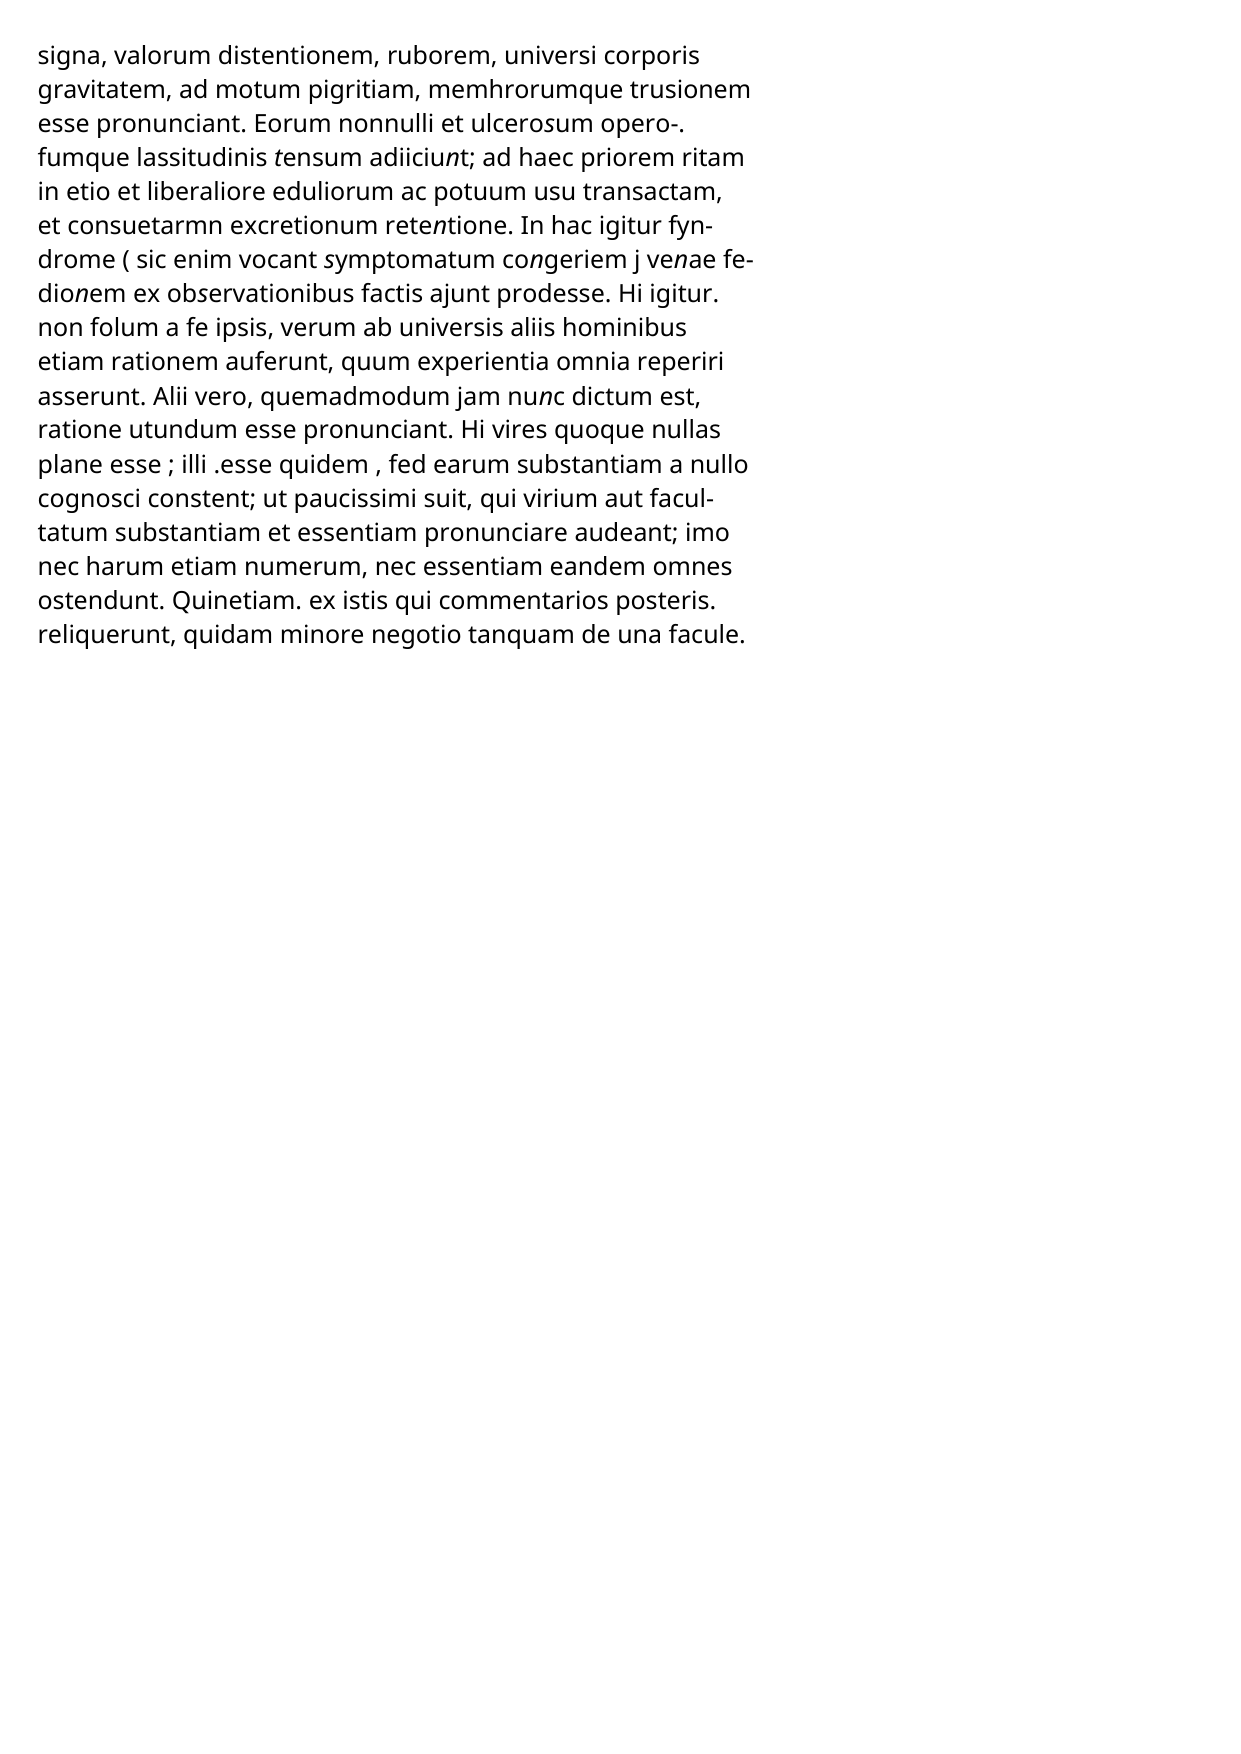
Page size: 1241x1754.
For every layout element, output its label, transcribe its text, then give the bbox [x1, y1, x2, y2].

text signa, valorum distentionem, ruborem, universi corporis gravitatem, ad motum pigritiam, memhrorumque trusionem esse pronunciant. Eorum nonnulli et ulcerosum opero-. fumque lassitudinis tensum adiiciunt; ad haec priorem ritam in etio et liberaliore eduliorum ac potuum usu transactam, et consuetarmn excretionum retentione. In hac igitur fyn- drome ( sic enim vocant symptomatum congeriem j venae fe- dionem ex observationibus factis ajunt prodesse. Hi igitur. non folum a fe ipsis, verum ab universis aliis hominibus etiam rationem auferunt, quum experientia omnia reperiri asserunt. Alii vero, quemadmodum jam nunc dictum est, ratione utundum esse pronunciant. Hi vires quoque nullas plane esse ; illi .esse quidem , fed earum substantiam a nullo cognosci constent; ut paucissimi suit, qui virium aut facul- tatum substantiam et essentiam pronunciare audeant; imo nec harum etiam numerum, nec essentiam eandem omnes ostendunt. Quinetiam. ex istis qui commentarios posteris. reliquerunt, quidam minore negotio tanquam de una facule. [37, 37, 1203, 651]
